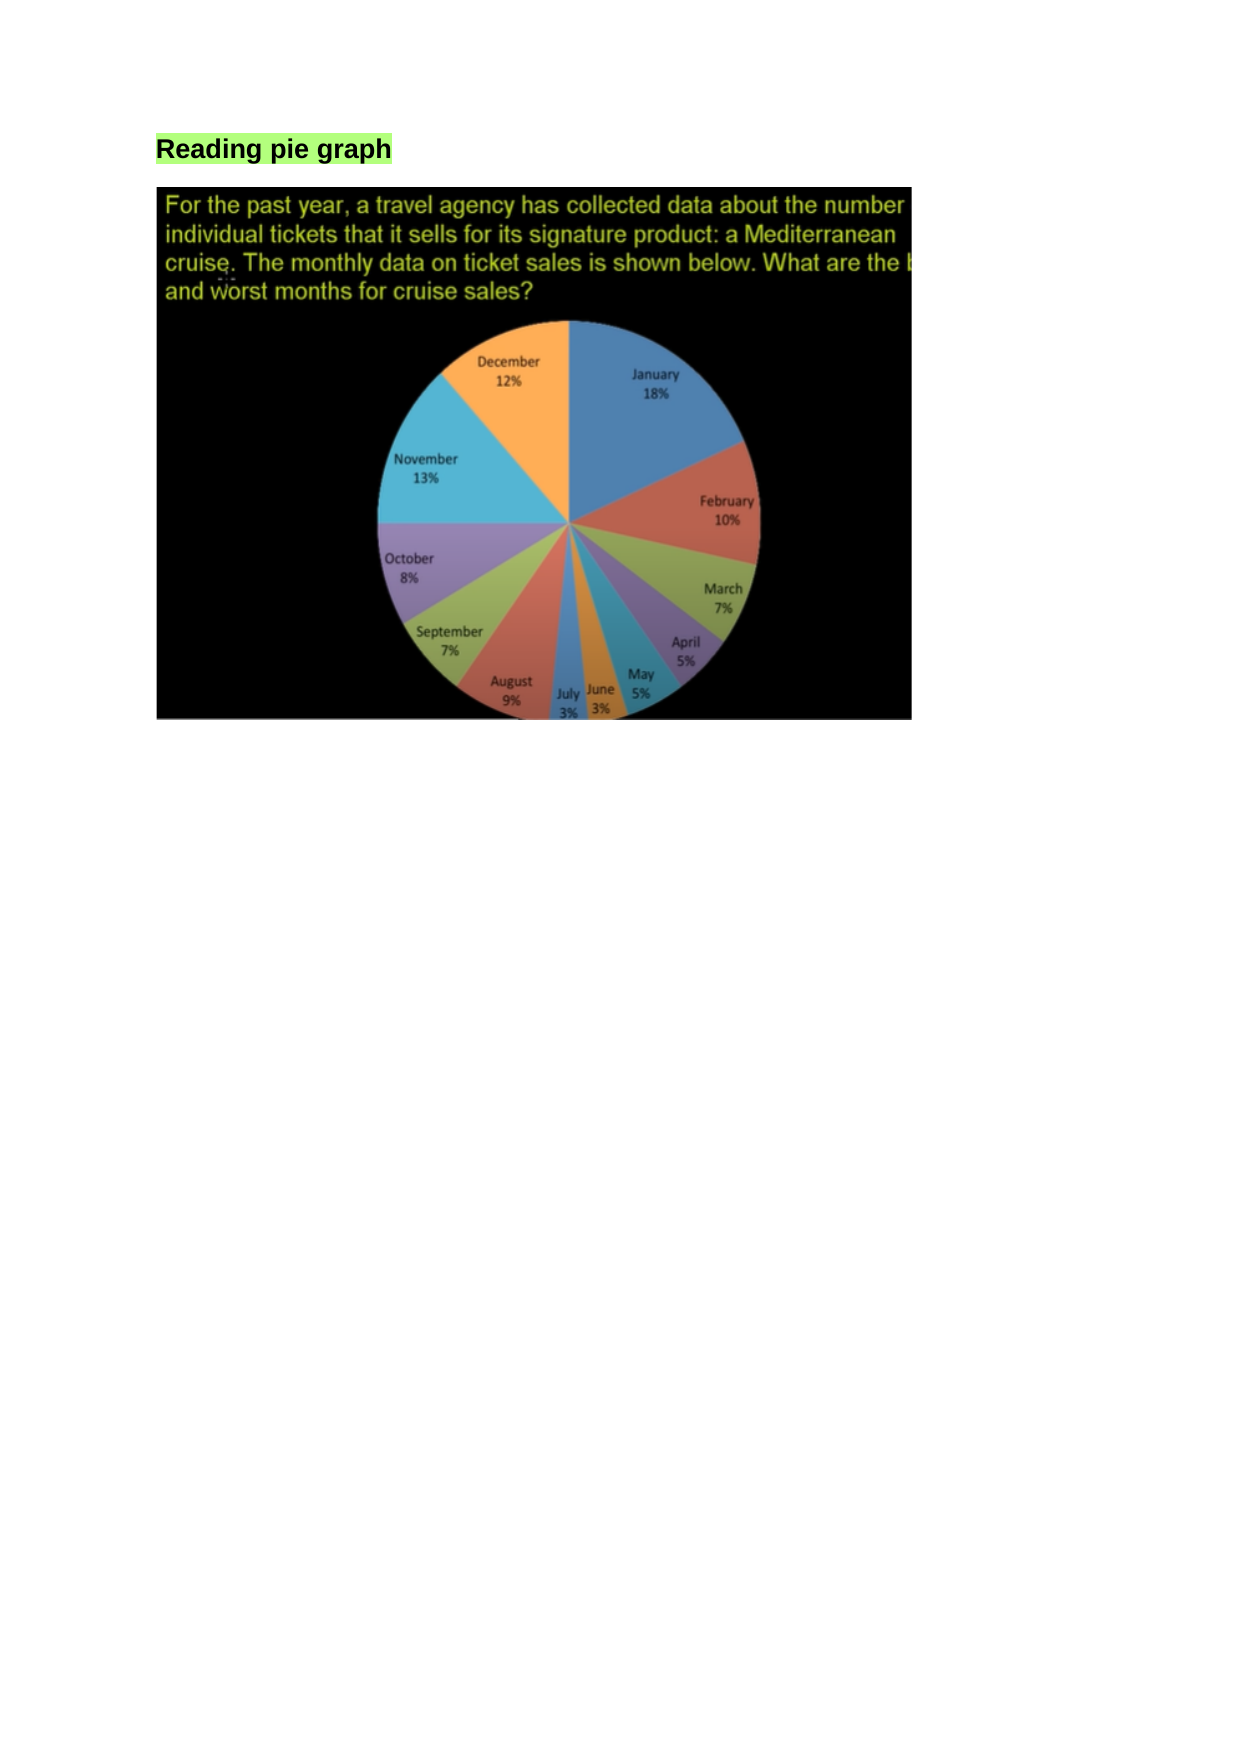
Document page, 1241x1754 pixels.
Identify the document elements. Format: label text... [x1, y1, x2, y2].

subtitle Reading pie graph [392, 133, 1122, 164]
picture [156, 187, 912, 720]
